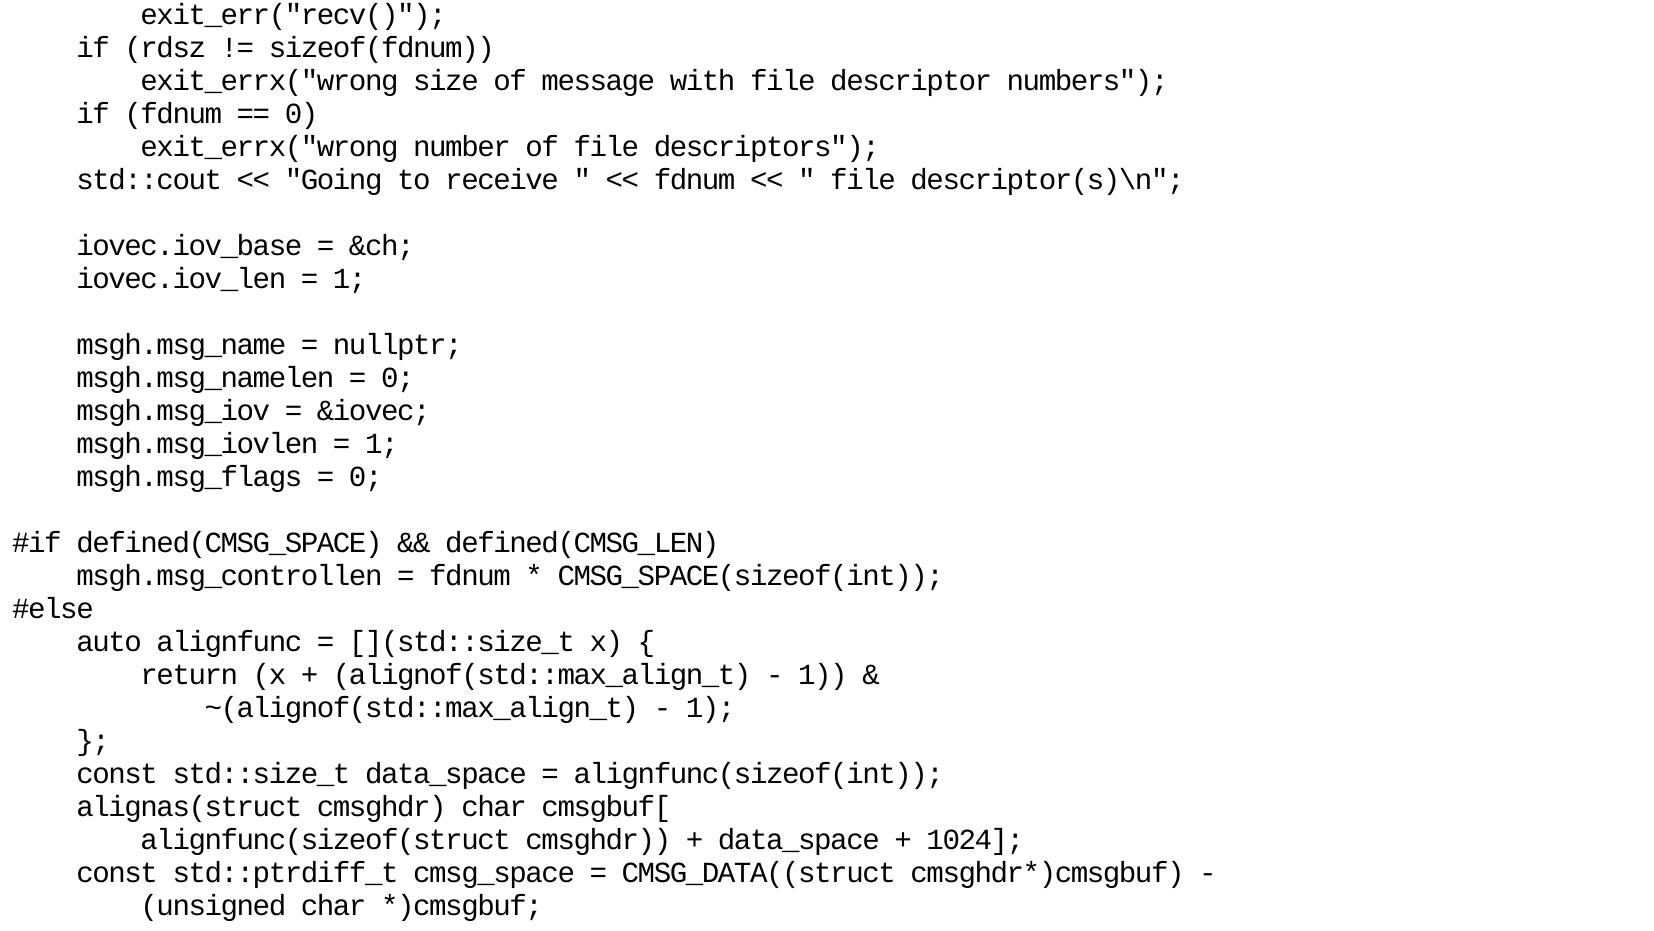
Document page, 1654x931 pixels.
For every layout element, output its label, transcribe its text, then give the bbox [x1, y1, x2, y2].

text const std::size_t data_space = alignfunc(sizeof(int)); [12, 759, 1642, 792]
text exit_err("recv()"); [12, 0, 1642, 33]
text iovec.iov_len = 1; [12, 264, 1642, 297]
text iovec.iov_base = &ch; [12, 231, 1642, 264]
text exit_errx("wrong number of file descriptors"); [12, 132, 1642, 165]
text return (x + (alignof(std::max_align_t) - 1)) & [12, 660, 1642, 693]
text msgh.msg_name = nullptr; [12, 330, 1642, 363]
text msgh.msg_namelen = 0; [12, 363, 1642, 396]
text alignfunc(sizeof(struct cmsghdr)) + data_space + 1024]; [12, 826, 1642, 858]
text msgh.msg_iovlen = 1; [12, 429, 1642, 462]
text ~(alignof(std::max_align_t) - 1); [12, 693, 1642, 726]
text #if defined(CMSG_SPACE) && defined(CMSG_LEN) [12, 528, 1642, 561]
text if (rdsz != sizeof(fdnum)) [12, 33, 1642, 66]
text msgh.msg_iov = &iovec; [12, 396, 1642, 429]
text }; [12, 726, 1642, 759]
text msgh.msg_flags = 0; [12, 462, 1642, 495]
text exit_errx("wrong size of message with file descriptor numbers"); [12, 66, 1642, 99]
text (unsigned char *)cmsgbuf; [12, 892, 1642, 924]
text if (fdnum == 0) [12, 99, 1642, 132]
text const std::ptrdiff_t cmsg_space = CMSG_DATA((struct cmsghdr*)cmsgbuf) - [12, 858, 1642, 892]
text alignas(struct cmsghdr) char cmsgbuf[ [12, 792, 1642, 826]
text #else [12, 594, 1642, 627]
text msgh.msg_controllen = fdnum * CMSG_SPACE(sizeof(int)); [12, 561, 1642, 594]
text auto alignfunc = [](std::size_t x) { [12, 627, 1642, 660]
text std::cout << "Going to receive " << fdnum << " file descriptor(s)\n"; [12, 165, 1642, 198]
